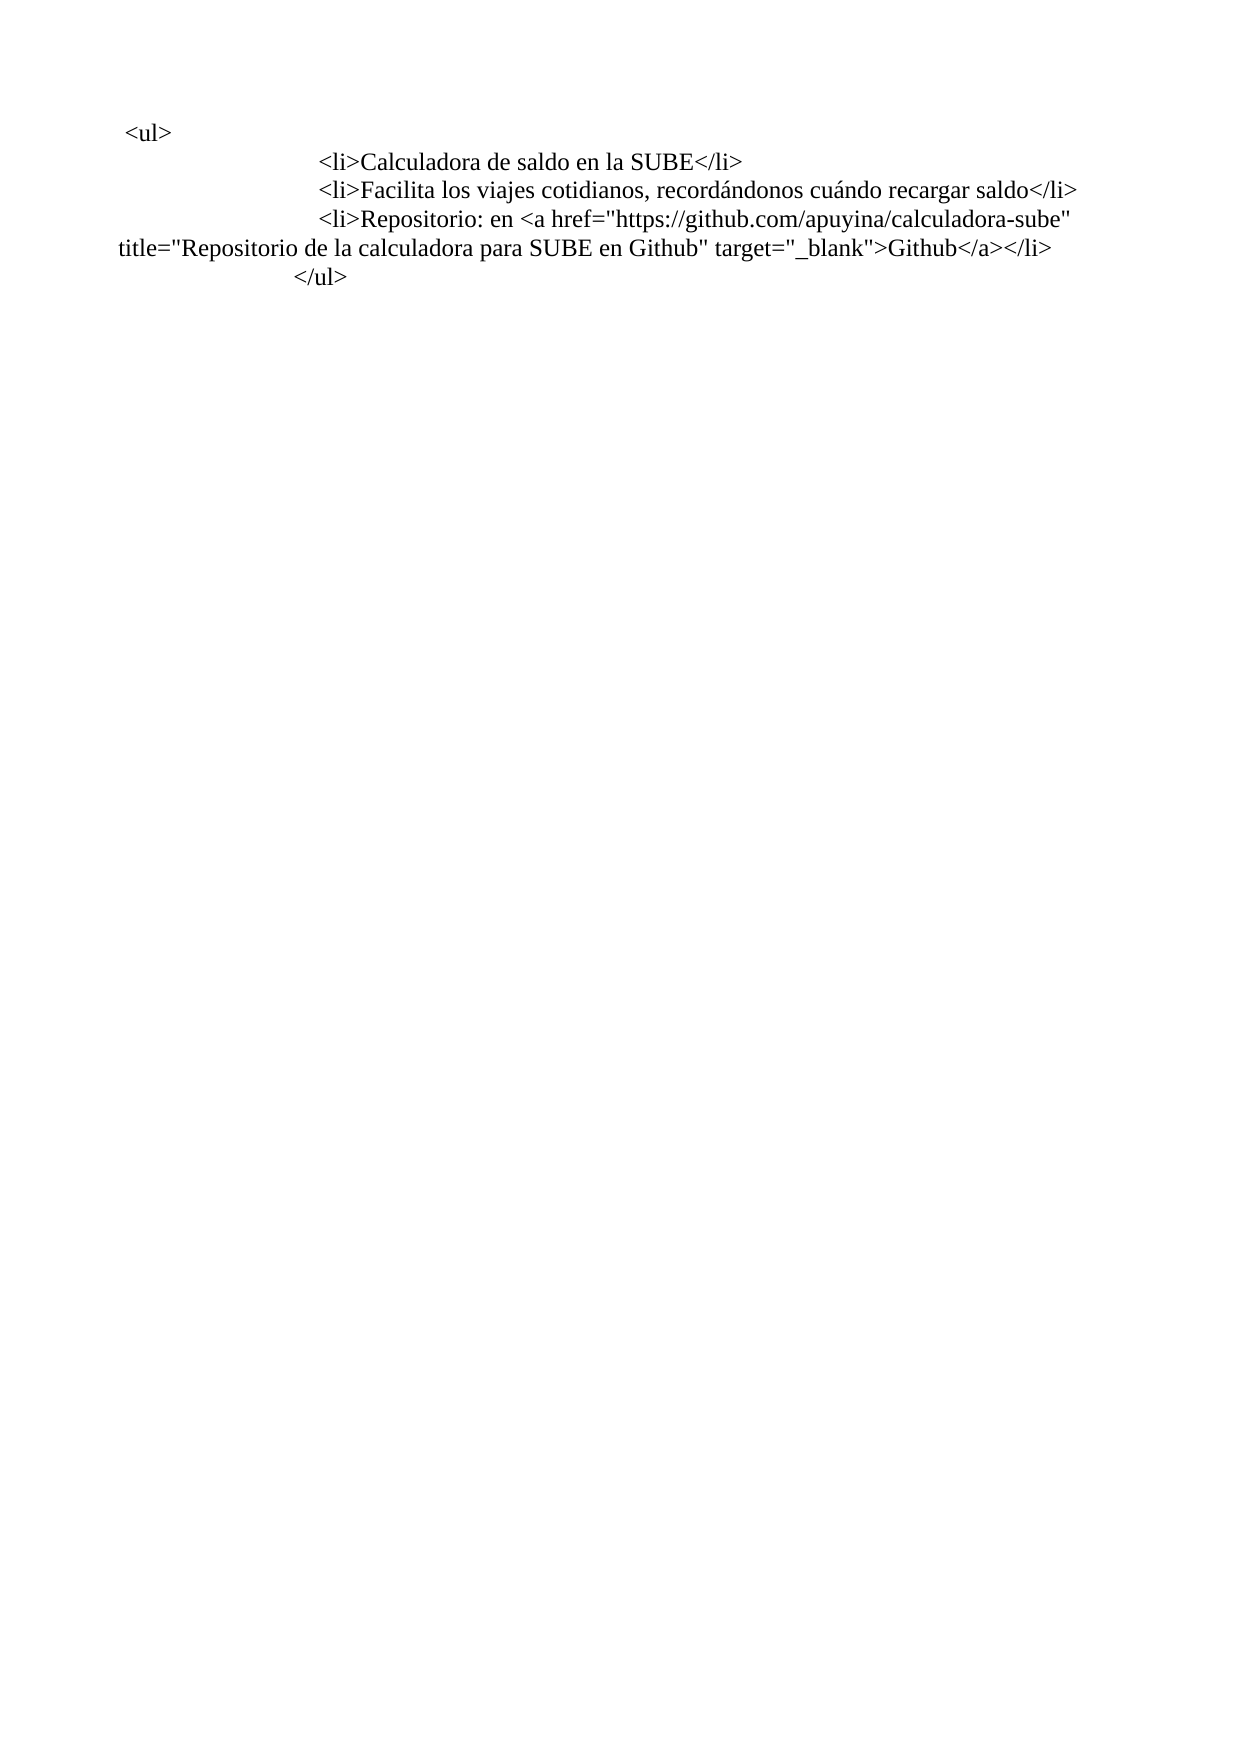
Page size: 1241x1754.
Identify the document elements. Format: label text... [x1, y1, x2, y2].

text </ul> [118, 262, 1122, 291]
text <li>Calculadora de saldo en la SUBE</li> [118, 147, 1122, 176]
text <li>Facilita los viajes cotidianos, recordándonos cuándo recargar saldo</li> [118, 176, 1122, 204]
text <li>Repositorio: en <a href="https://github.com/apuyina/calculadora-sube" title="Repositorio de la calculadora para SUBE en Github" target="_blank">Github</a></li> [118, 204, 1122, 262]
text <ul> [118, 118, 1122, 147]
